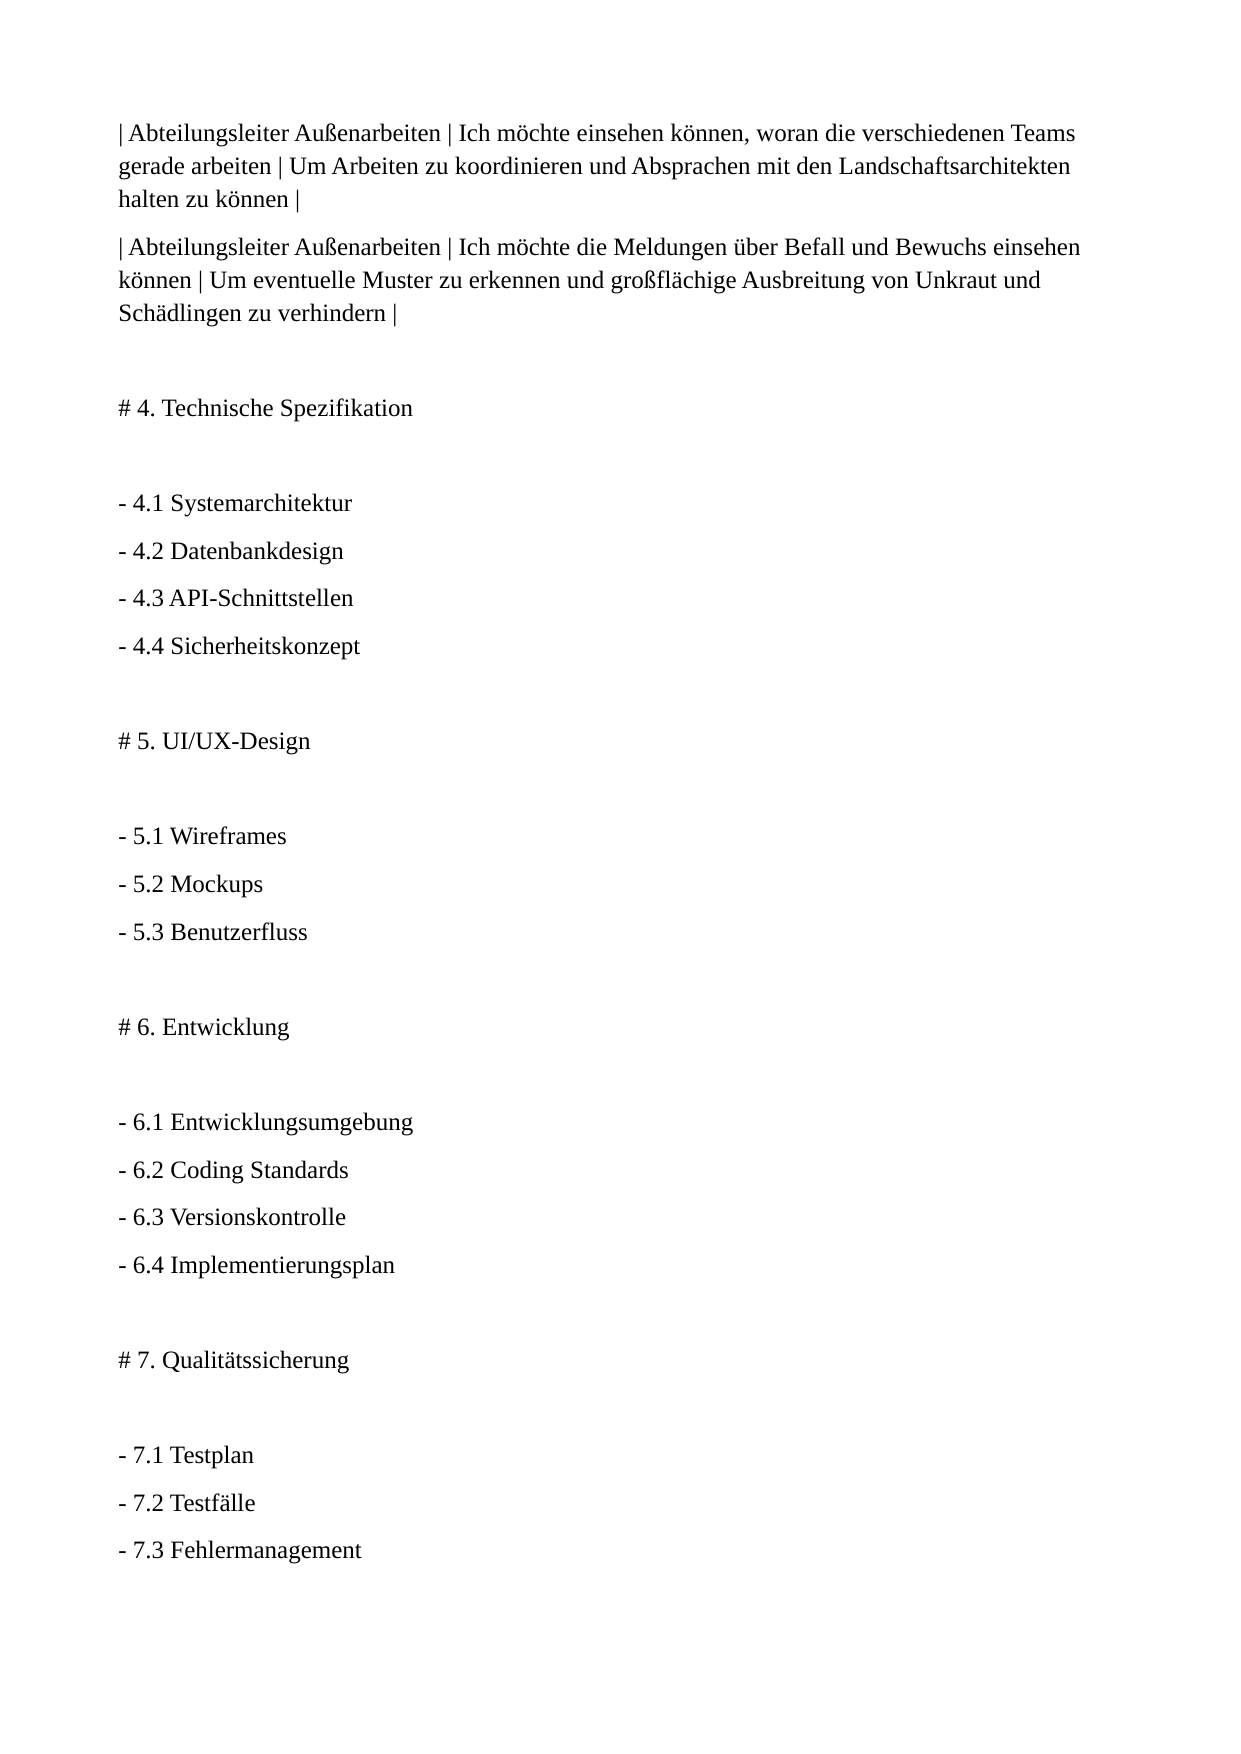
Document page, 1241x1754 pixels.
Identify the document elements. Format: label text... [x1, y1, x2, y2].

text - 4.4 Sicherheitskonzept [118, 631, 1122, 660]
text # 7. Qualitätssicherung [118, 1345, 1122, 1374]
text - 6.3 Versionskontrolle [118, 1202, 1122, 1231]
text - 7.3 Fehlermanagement [118, 1536, 1122, 1564]
text - 4.2 Datenbankdesign [118, 536, 1122, 564]
text - 6.4 Implementierungsplan [118, 1250, 1122, 1279]
text - 5.1 Wireframes [118, 821, 1122, 850]
text - 6.2 Coding Standards [118, 1155, 1122, 1183]
text | Abteilungsleiter Außenarbeiten | Ich möchte die Meldungen über Befall und Bewuchs einsehen können | Um eventuelle Muster zu erkennen und großflächige Ausbreitung von Unkraut und Schädlingen zu verhindern | [118, 232, 1122, 327]
text - 4.3 API-Schnittstellen [118, 583, 1122, 612]
text - 6.1 Entwicklungsumgebung [118, 1107, 1122, 1136]
text - 5.3 Benutzerfluss [118, 917, 1122, 945]
text # 5. UI/UX-Design [118, 726, 1122, 755]
text - 4.1 Systemarchitektur [118, 488, 1122, 517]
text | Abteilungsleiter Außenarbeiten | Ich möchte einsehen können, woran die verschiedenen Teams gerade arbeiten | Um Arbeiten zu koordinieren und Absprachen mit den Landschaftsarchitekten halten zu können | [118, 118, 1122, 213]
text - 7.2 Testfälle [118, 1488, 1122, 1517]
text # 4. Technische Spezifikation [118, 393, 1122, 422]
text - 5.2 Mockups [118, 869, 1122, 898]
text # 6. Entwicklung [118, 1012, 1122, 1041]
text - 7.1 Testplan [118, 1440, 1122, 1469]
